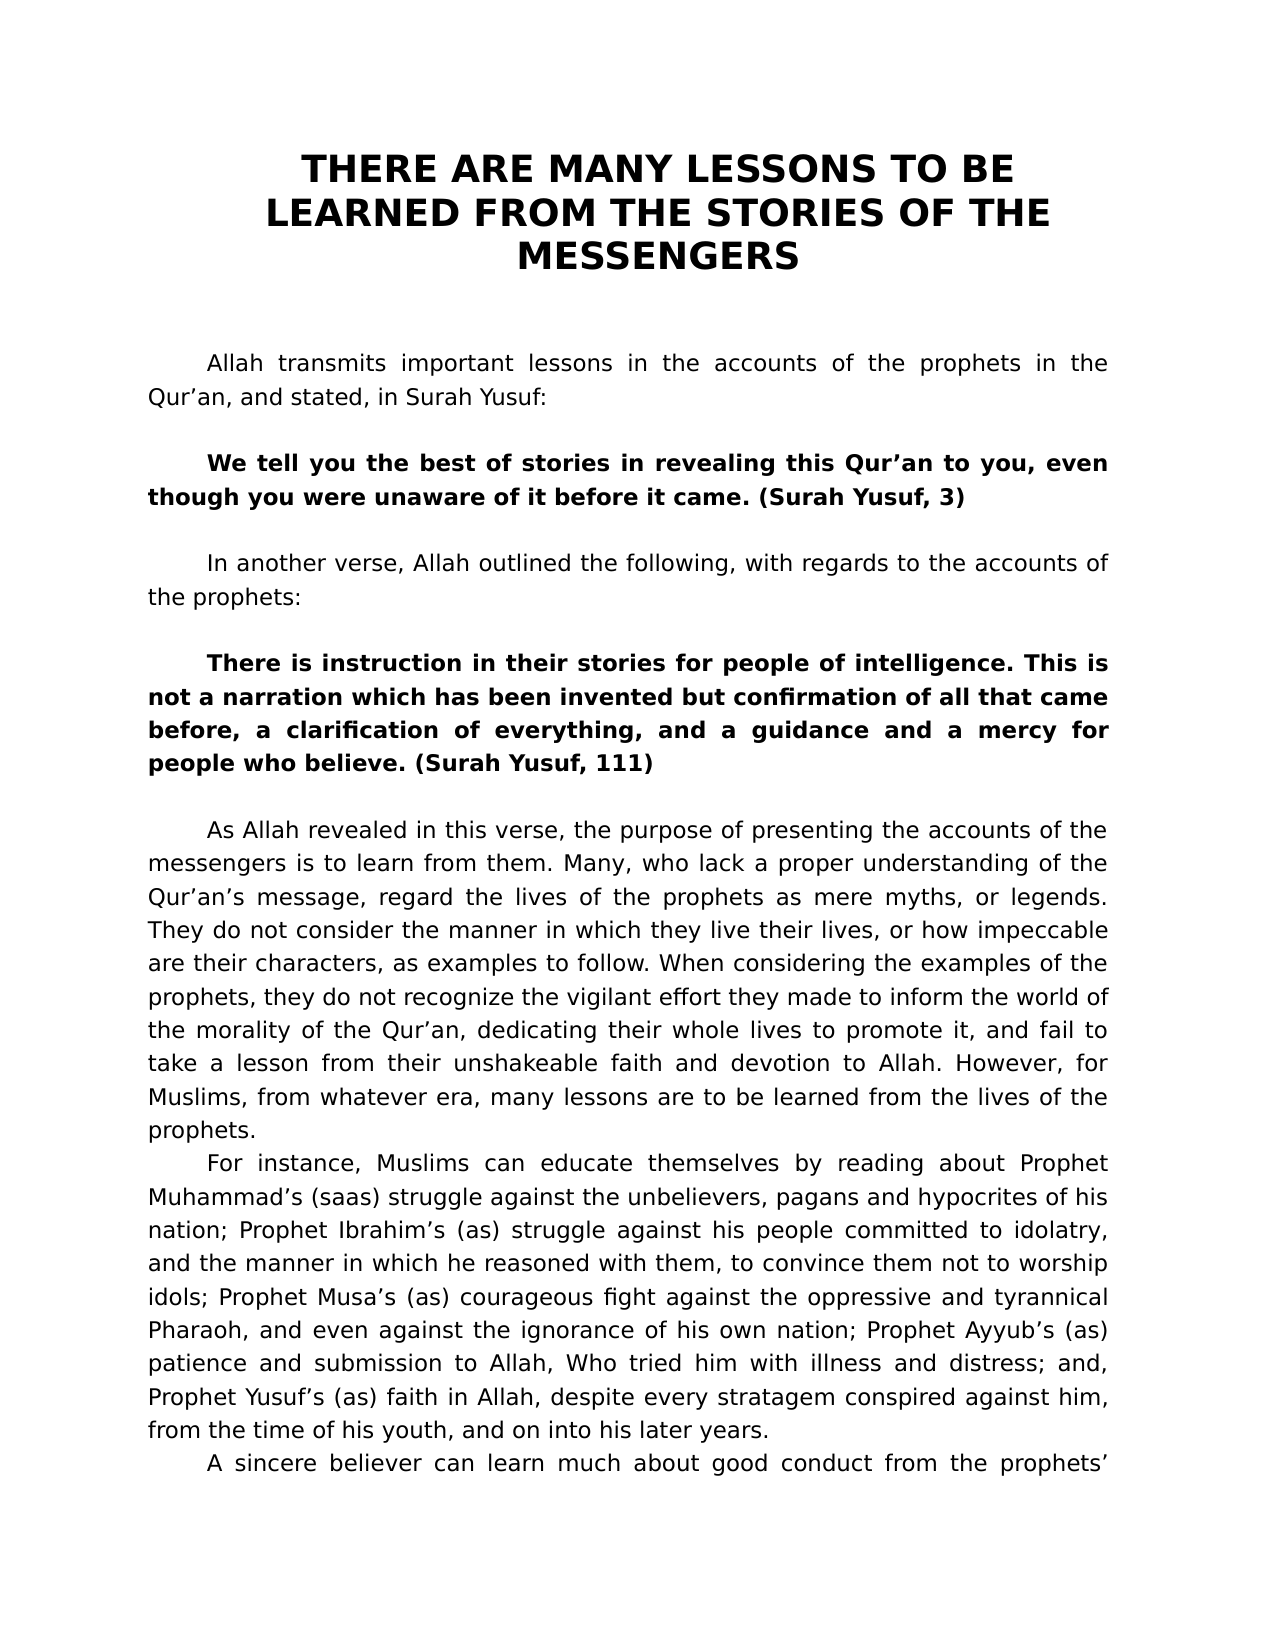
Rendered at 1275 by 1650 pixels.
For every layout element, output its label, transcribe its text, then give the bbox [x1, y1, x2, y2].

text A sincere believer can learn much about good conduct from the prophets’ [148, 1445, 1110, 1478]
text As Allah revealed in this verse, the purpose of presenting the accounts of the messengers is to learn from them. Many, who lack a proper understanding of the Qur’an’s message, regard the lives of the prophets as mere myths, or legends. They do not consider the manner in which they live their lives, or how impeccable are their characters, as examples to follow. When considering the examples of the prophets, they do not recognize the vigilant effort they made to inform the world of the morality of the Qur’an, dedicating their whole lives to promote it, and fail to take a lesson from their unshakeable faith and devotion to Allah. However, for Muslims, from whatever era, many lessons are to be learned from the lives of the prophets. [148, 812, 1110, 1145]
text Allah transmits important lessons in the accounts of the prophets in the Qur’an, and stated, in Surah Yusuf: [148, 345, 1110, 412]
text We tell you the best of stories in revealing this Qur’an to you, even though you were unaware of it before it came. (Surah Yusuf, 3) [148, 445, 1110, 512]
text THERE ARE MANY LESSONS TO BE LEARNED FROM THE STORIES OF THE MESSENGERS [207, 148, 1110, 278]
text There is instruction in their stories for people of intelligence. This is not a narration which has been invented but confirmation of all that came before, a clarification of everything, and a guidance and a mercy for people who believe. (Surah Yusuf, 111) [148, 645, 1110, 778]
text In another verse, Allah outlined the following, with regards to the accounts of the prophets: [148, 545, 1110, 612]
text For instance, Muslims can educate themselves by reading about Prophet Muhammad’s (saas) struggle against the unbelievers, pagans and hypocrites of his nation; Prophet Ibrahim’s (as) struggle against his people committed to idolatry, and the manner in which he reasoned with them, to convince them not to worship idols; Prophet Musa’s (as) courageous fight against the oppressive and tyrannical Pharaoh, and even against the ignorance of his own nation; Prophet Ayyub’s (as) patience and submission to Allah, Who tried him with illness and distress; and, Prophet Yusuf’s (as) faith in Allah, despite every stratagem conspired against him, from the time of his youth, and on into his later years. [148, 1145, 1110, 1445]
